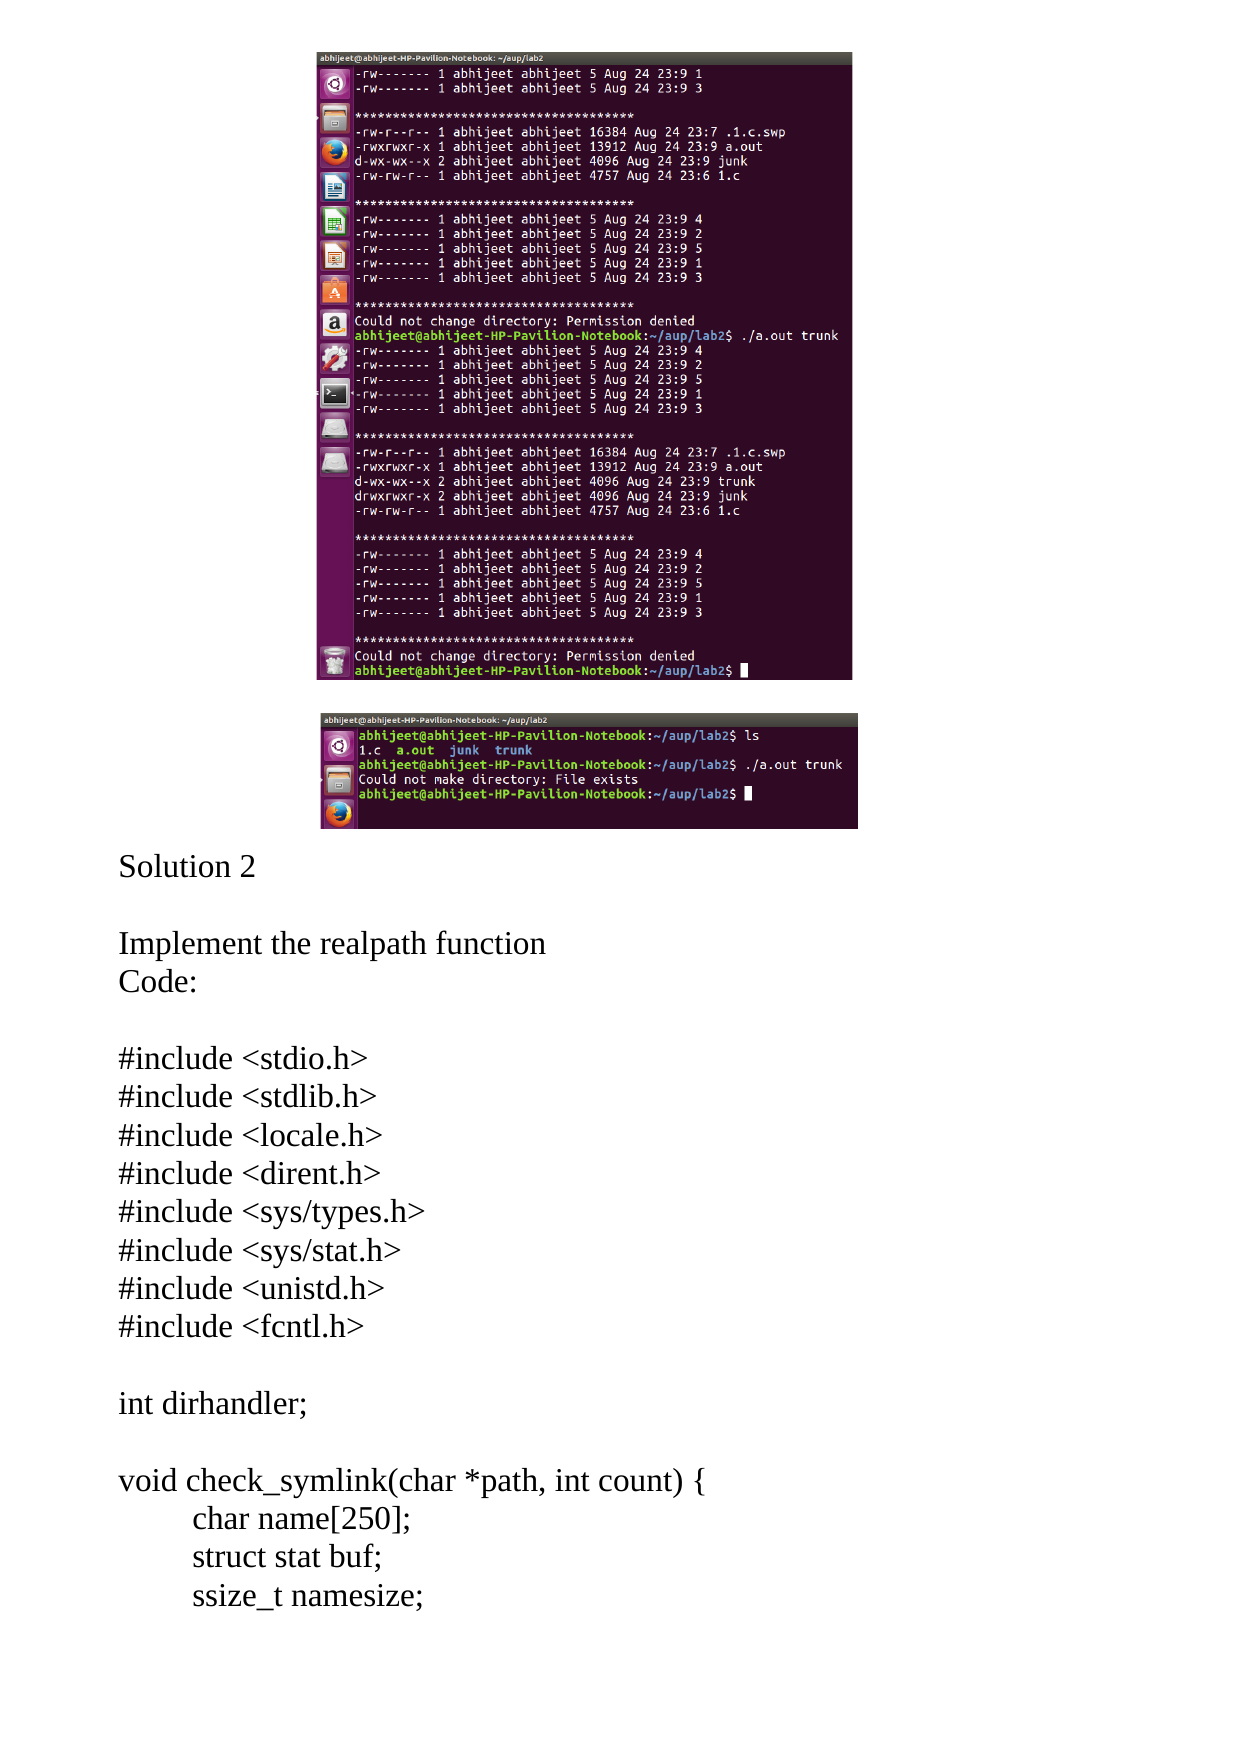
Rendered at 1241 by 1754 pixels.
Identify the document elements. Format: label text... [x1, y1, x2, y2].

text #include <sys/stat.h> [118, 1230, 1234, 1268]
text Solution 2 [118, 846, 1234, 885]
text ssize_t namesize; [118, 1575, 1234, 1613]
text int dirhandler; [118, 1383, 1234, 1421]
text #include <sys/types.h> [118, 1191, 1234, 1230]
text #include <unistd.h> [118, 1268, 1234, 1306]
text Code: [118, 961, 1234, 1000]
text #include <fcntl.h> [118, 1306, 1234, 1345]
text #include <dirent.h> [118, 1153, 1234, 1191]
text void check_symlink(char *path, int count) { [118, 1460, 1234, 1498]
text struct stat buf; [118, 1536, 1234, 1575]
text #include <stdio.h> [118, 1038, 1234, 1076]
text #include <stdlib.h> [118, 1076, 1234, 1115]
text char name[250]; [118, 1498, 1234, 1536]
text #include <locale.h> [118, 1115, 1234, 1153]
text Implement the realpath function [118, 923, 1234, 961]
